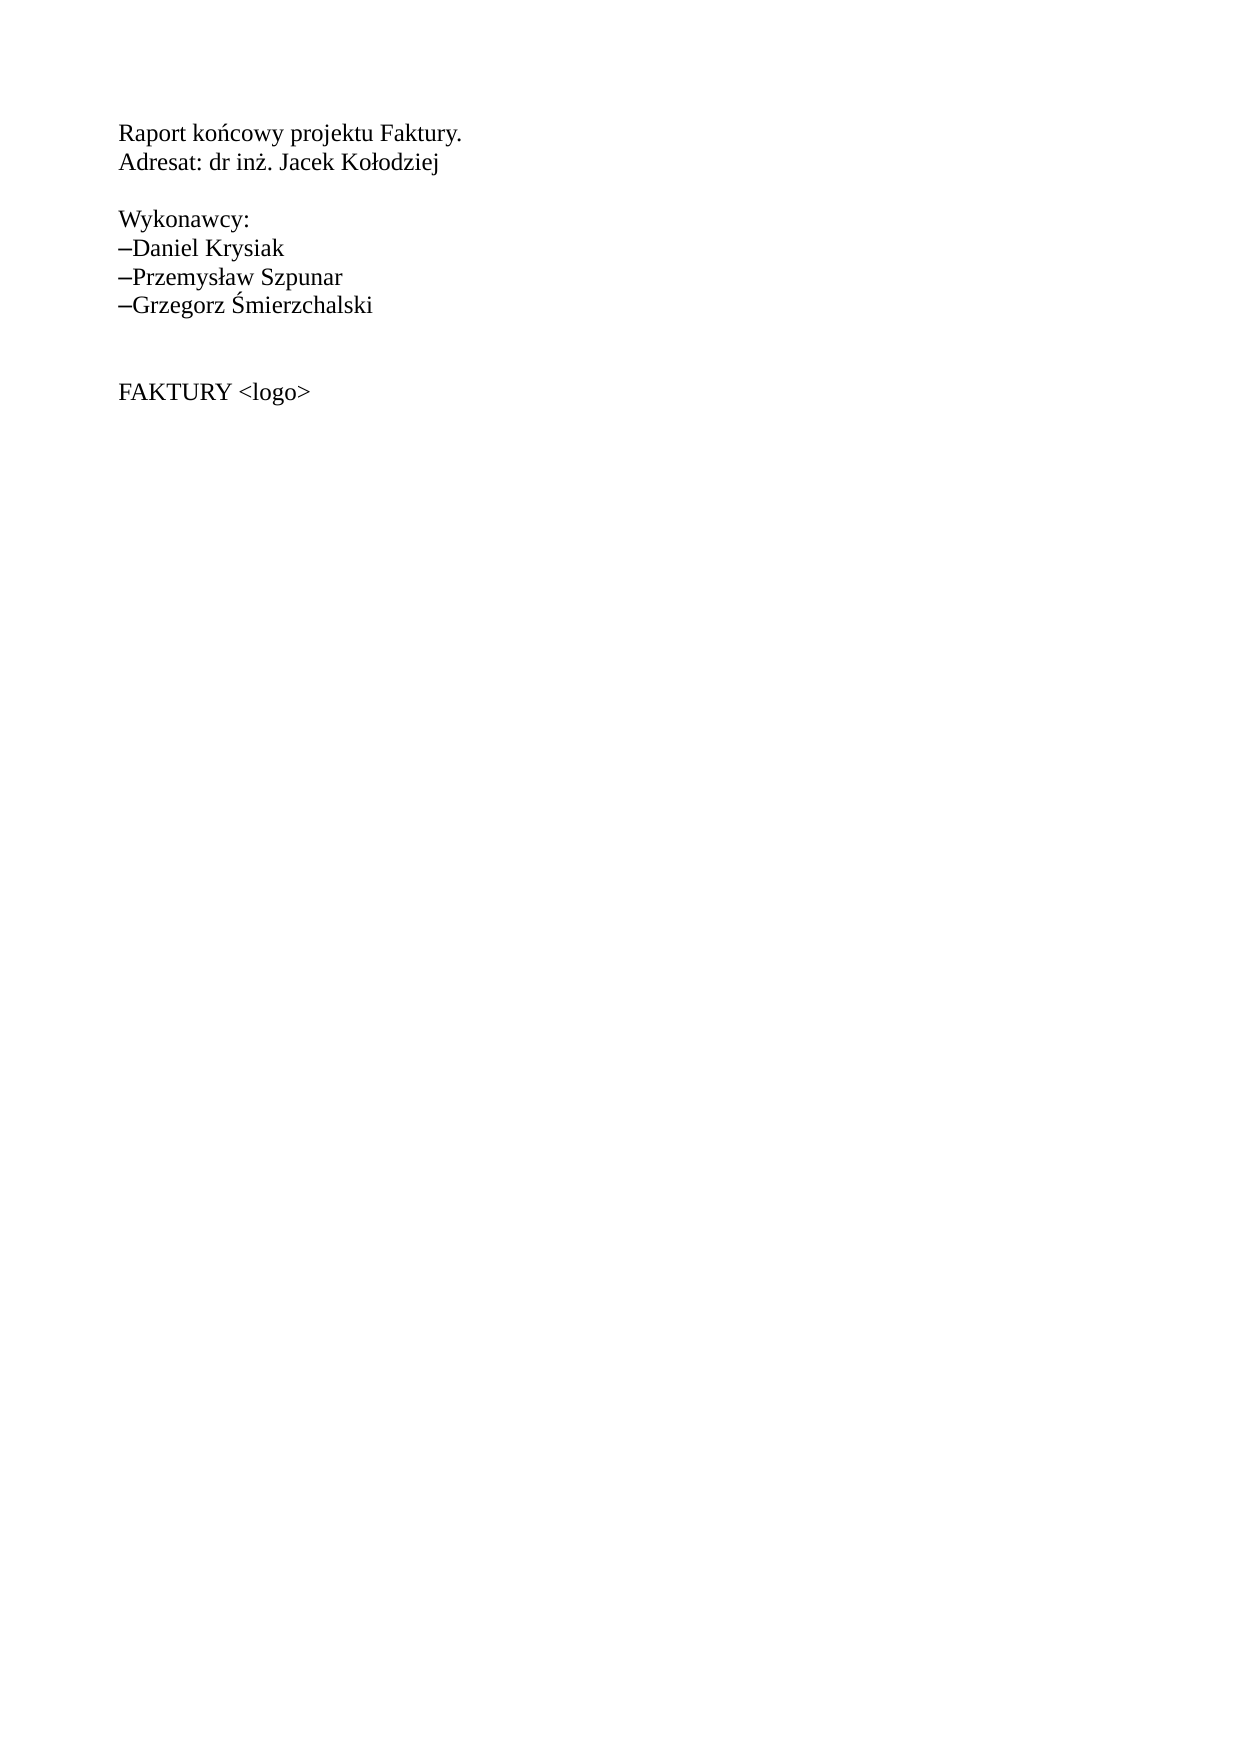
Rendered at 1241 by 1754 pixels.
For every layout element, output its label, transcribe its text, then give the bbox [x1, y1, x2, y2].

text Wykonawcy: [118, 204, 1122, 233]
text Raport końcowy projektu Faktury. [118, 118, 1122, 147]
list Przemysław Szpunar [118, 262, 1122, 291]
text Adresat: dr inż. Jacek Kołodziej [118, 147, 1122, 176]
text FAKTURY <logo> [118, 377, 1122, 406]
list Daniel Krysiak [118, 233, 1122, 262]
list Grzegorz Śmierzchalski [118, 291, 1122, 319]
